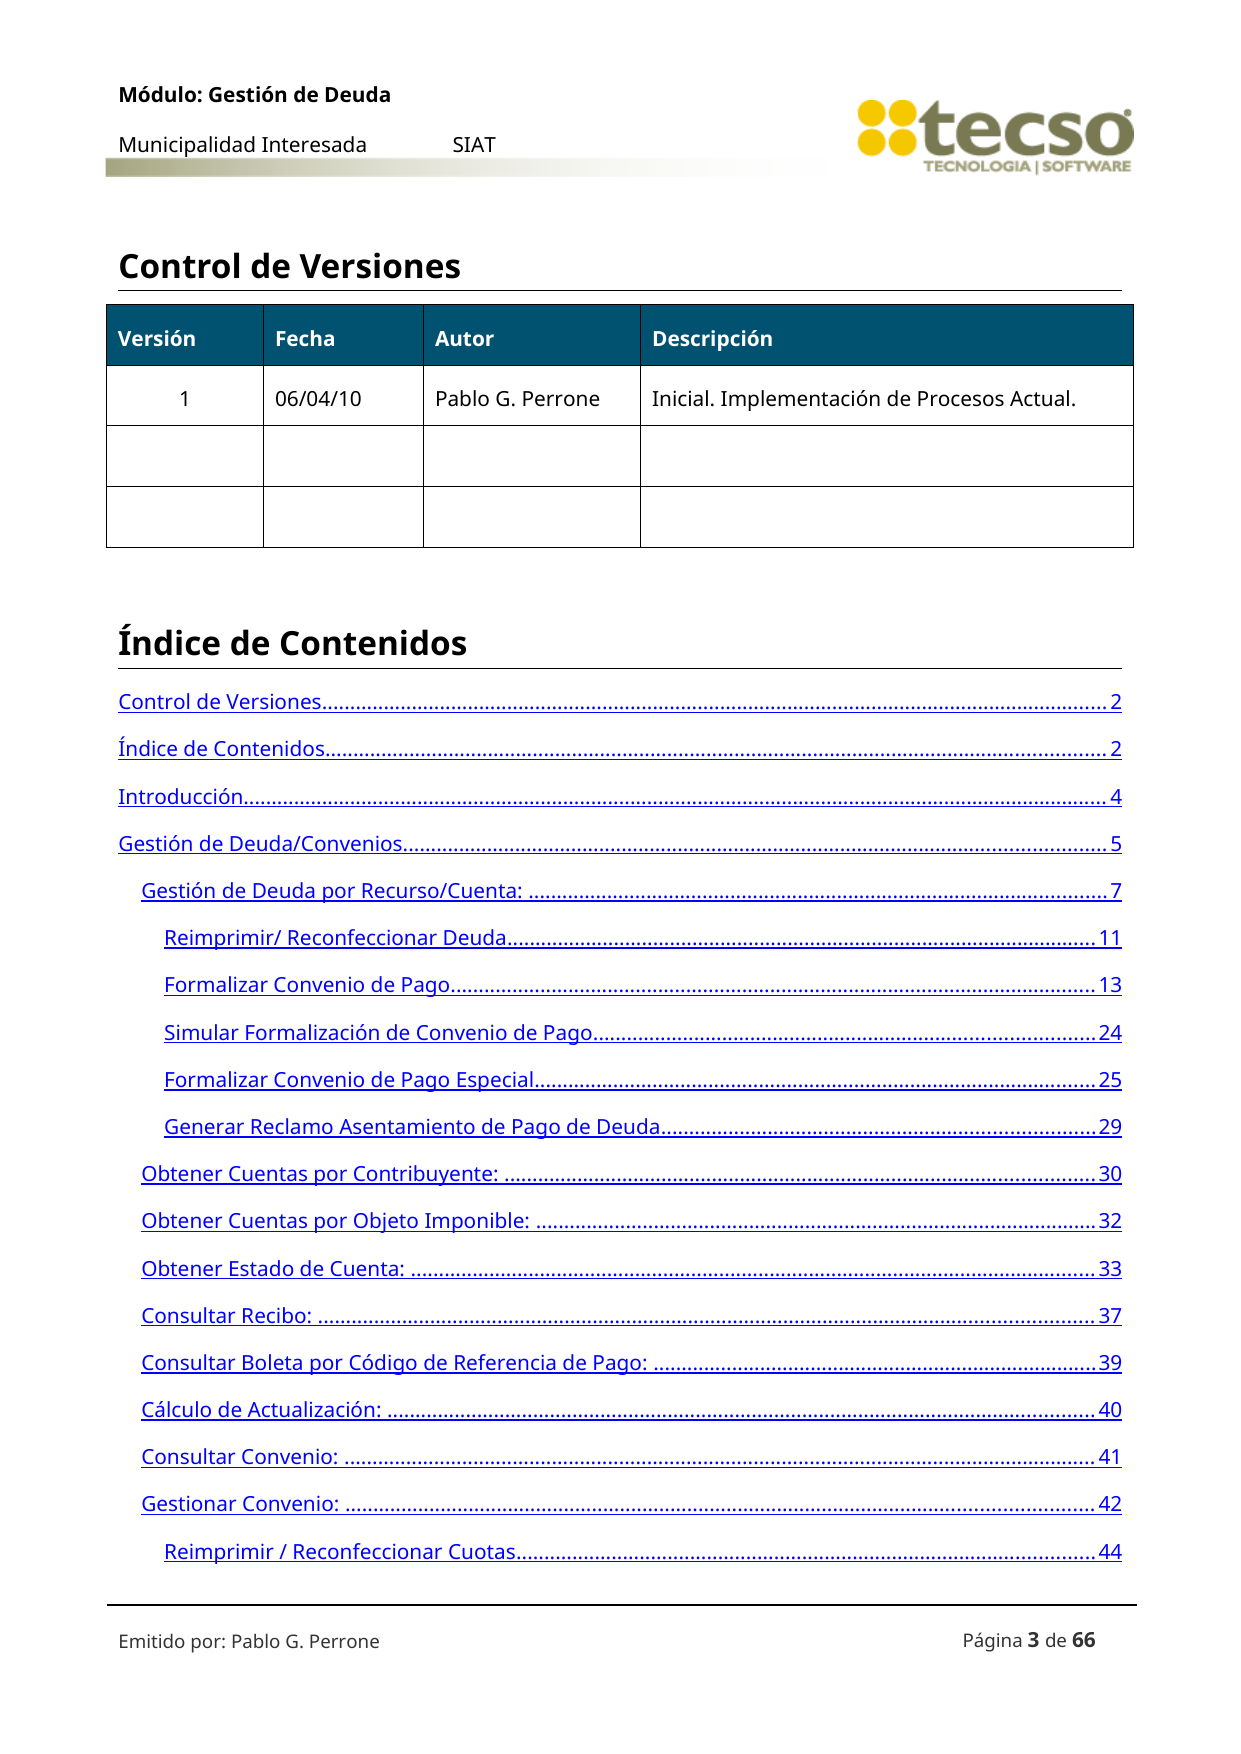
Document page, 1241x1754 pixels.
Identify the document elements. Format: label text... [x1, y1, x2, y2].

text Gestión de Deuda por Recurso/Cuenta: 7 [141, 876, 1122, 900]
table_header Fecha [264, 305, 423, 365]
text Cálculo de Actualización: 40 [141, 1395, 1122, 1419]
table_cell [641, 487, 1133, 547]
table_cell Pablo G. Perrone [424, 366, 640, 425]
text Obtener Cuentas por Contribuyente: 30 [141, 1159, 1122, 1183]
text Reimprimir/ Reconfeccionar Deuda 11 [164, 923, 1122, 947]
table_cell Inicial. Implementación de Procesos Actual. [641, 366, 1133, 425]
text Índice de Contenidos 2 [118, 734, 1122, 759]
text Consultar Recibo: 37 [141, 1301, 1122, 1325]
table_cell [424, 426, 640, 486]
subtitle Control de Versiones [118, 243, 1122, 290]
text Generar Reclamo Asentamiento de Pago de Deuda 29 [164, 1112, 1122, 1136]
table_cell 04/06/10 [264, 366, 423, 425]
text Control de Versiones 2 [118, 687, 1122, 712]
table_cell [264, 487, 423, 547]
table_header Descripción [641, 305, 1133, 365]
text Consultar Convenio: 41 [141, 1442, 1122, 1467]
text Simular Formalización de Convenio de Pago 24 [164, 1018, 1122, 1042]
text Consultar Boleta por Código de Referencia de Pago: 39 [141, 1348, 1122, 1372]
picture [105, 100, 1134, 177]
table_cell [424, 487, 640, 547]
table_header Autor [424, 305, 640, 365]
text Obtener Estado de Cuenta: 33 [141, 1254, 1122, 1278]
text Obtener Cuentas por Objeto Imponible: 32 [141, 1206, 1122, 1231]
table_cell 1 [107, 366, 263, 425]
text Formalizar Convenio de Pago Especial 25 [164, 1065, 1122, 1089]
table_cell [641, 426, 1133, 486]
table_cell [107, 426, 263, 486]
subtitle Índice de Contenidos [118, 620, 1122, 668]
text Introducción 4 [118, 782, 1122, 806]
table_cell [264, 426, 423, 486]
table_header Versión [107, 305, 263, 365]
text Gestionar Convenio: 42 [141, 1489, 1122, 1514]
text Formalizar Convenio de Pago 13 [164, 971, 1122, 995]
table_cell [107, 487, 263, 547]
text Reimprimir / Reconfeccionar Cuotas 44 [164, 1537, 1122, 1561]
text Gestión de Deuda/Convenios 5 [118, 829, 1122, 853]
